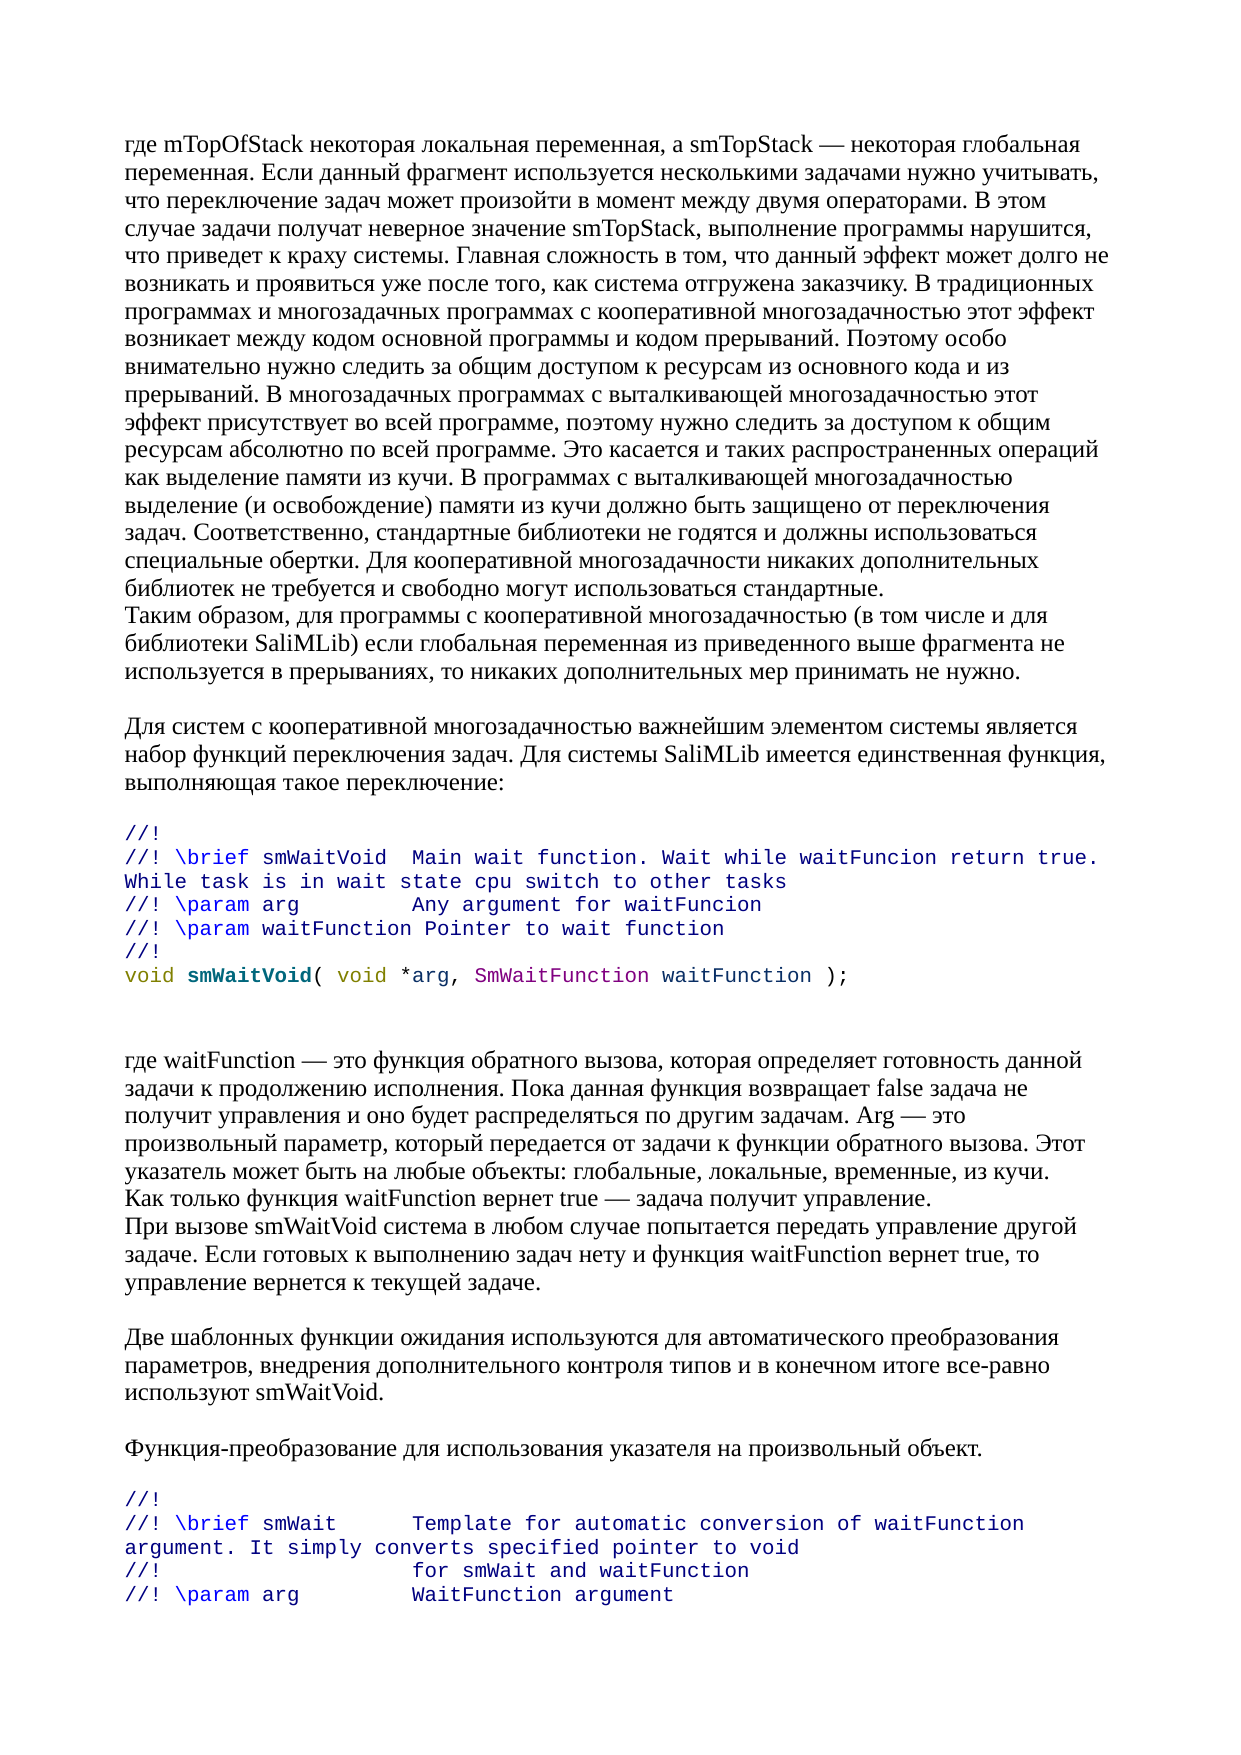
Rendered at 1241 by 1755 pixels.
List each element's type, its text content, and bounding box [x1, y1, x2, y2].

text Функция-преобразование для использования указателя на произвольный объект. [118, 1434, 1122, 1462]
text где waitFunction — это функция обратного вызова, которая определяет готовность данной задачи к продолжению исполнения. Пока данная функция возвращает false задача не получит управления и оно будет распределяться по другим задачам. Arg — это произвольный параметр, который передается от задачи к функции обратного вызова. Этот указатель может быть на любые объекты: глобальные, локальные, временные, из кучи. [118, 1046, 1122, 1184]
text где mTopOfStack некоторая локальная переменная, а smTopStack — некоторая глобальная переменная. Если данный фрагмент используется несколькими задачами нужно учитывать, что переключение задач может произойти в момент между двумя операторами. В этом случае задачи получат неверное значение smTopStack, выполнение программы нарушится, что приведет к краху системы. Главная сложность в том, что данный эффект может долго не возникать и проявиться уже после того, как система отгружена заказчику. В традиционных программах и многозадачных программах с кооперативной многозадачностью этот эффект возникает между кодом основной программы и кодом прерываний. Поэтому особо внимательно нужно следить за общим доступом к ресурсам из основного кода и из прерываний. В многозадачных программах с выталкивающей многозадачностью этот эффект присутствует во всей программе, поэтому нужно следить за доступом к общим ресурсам абсолютно по всей программе. Это касается и таких распространенных операций как выделение памяти из кучи. В программах с выталкивающей многозадачностью выделение (и освобождение) памяти из кучи должно быть защищено от переключения задач. Соответственно, стандартные библиотеки не годятся и должны использоваться специальные обертки. Для кооперативной многозадачности никаких дополнительных библиотек не требуется и свободно могут использоваться стандартные. [118, 124, 1122, 602]
text //! \param waitFunction Pointer to wait function [118, 918, 1122, 942]
text //! \param arg WaitFunction argument [118, 1584, 1122, 1614]
text Таким образом, для программы с кооперативной многозадачностью (в том числе и для библиотеки SaliMLib) если глобальная переменная из приведенного выше фрагмента не используется в прерываниях, то никаких дополнительных мер принимать не нужно. [118, 602, 1122, 685]
text При вызове smWaitVoid система в любом случае попытается передать управление другой задаче. Если готовых к выполнению задач нету и функция waitFunction вернет true, то управление вернется к текущей задаче. [118, 1212, 1122, 1295]
text Две шаблонных функции ожидания используются для автоматического преобразования параметров, внедрения дополнительного контроля типов и в конечном итоге все-равно используют smWaitVoid. [118, 1323, 1122, 1406]
text //! for smWait and waitFunction [118, 1560, 1122, 1584]
text //! [118, 823, 1122, 847]
text //! \brief smWaitVoid Main wait function. Wait while waitFuncion return true. While task is in wait state cpu switch to other tasks [118, 847, 1122, 894]
text void smWaitVoid( void *arg, SmWaitFunction waitFunction ); [118, 965, 1122, 989]
text Для систем с кооперативной многозадачностью важнейшим элементом системы является набор функций переключения задач. Для системы SaliMLib имеется единственная функция, выполняющая такое переключение: [118, 712, 1122, 796]
text //! [118, 1489, 1122, 1513]
text //! \param arg Any argument for waitFuncion [118, 894, 1122, 918]
text //! \brief smWait Template for automatic conversion of waitFunction argument. It simply converts specified pointer to void [118, 1513, 1122, 1560]
text Как только функция waitFunction вернет true — задача получит управление. [118, 1184, 1122, 1212]
text //! [118, 942, 1122, 965]
